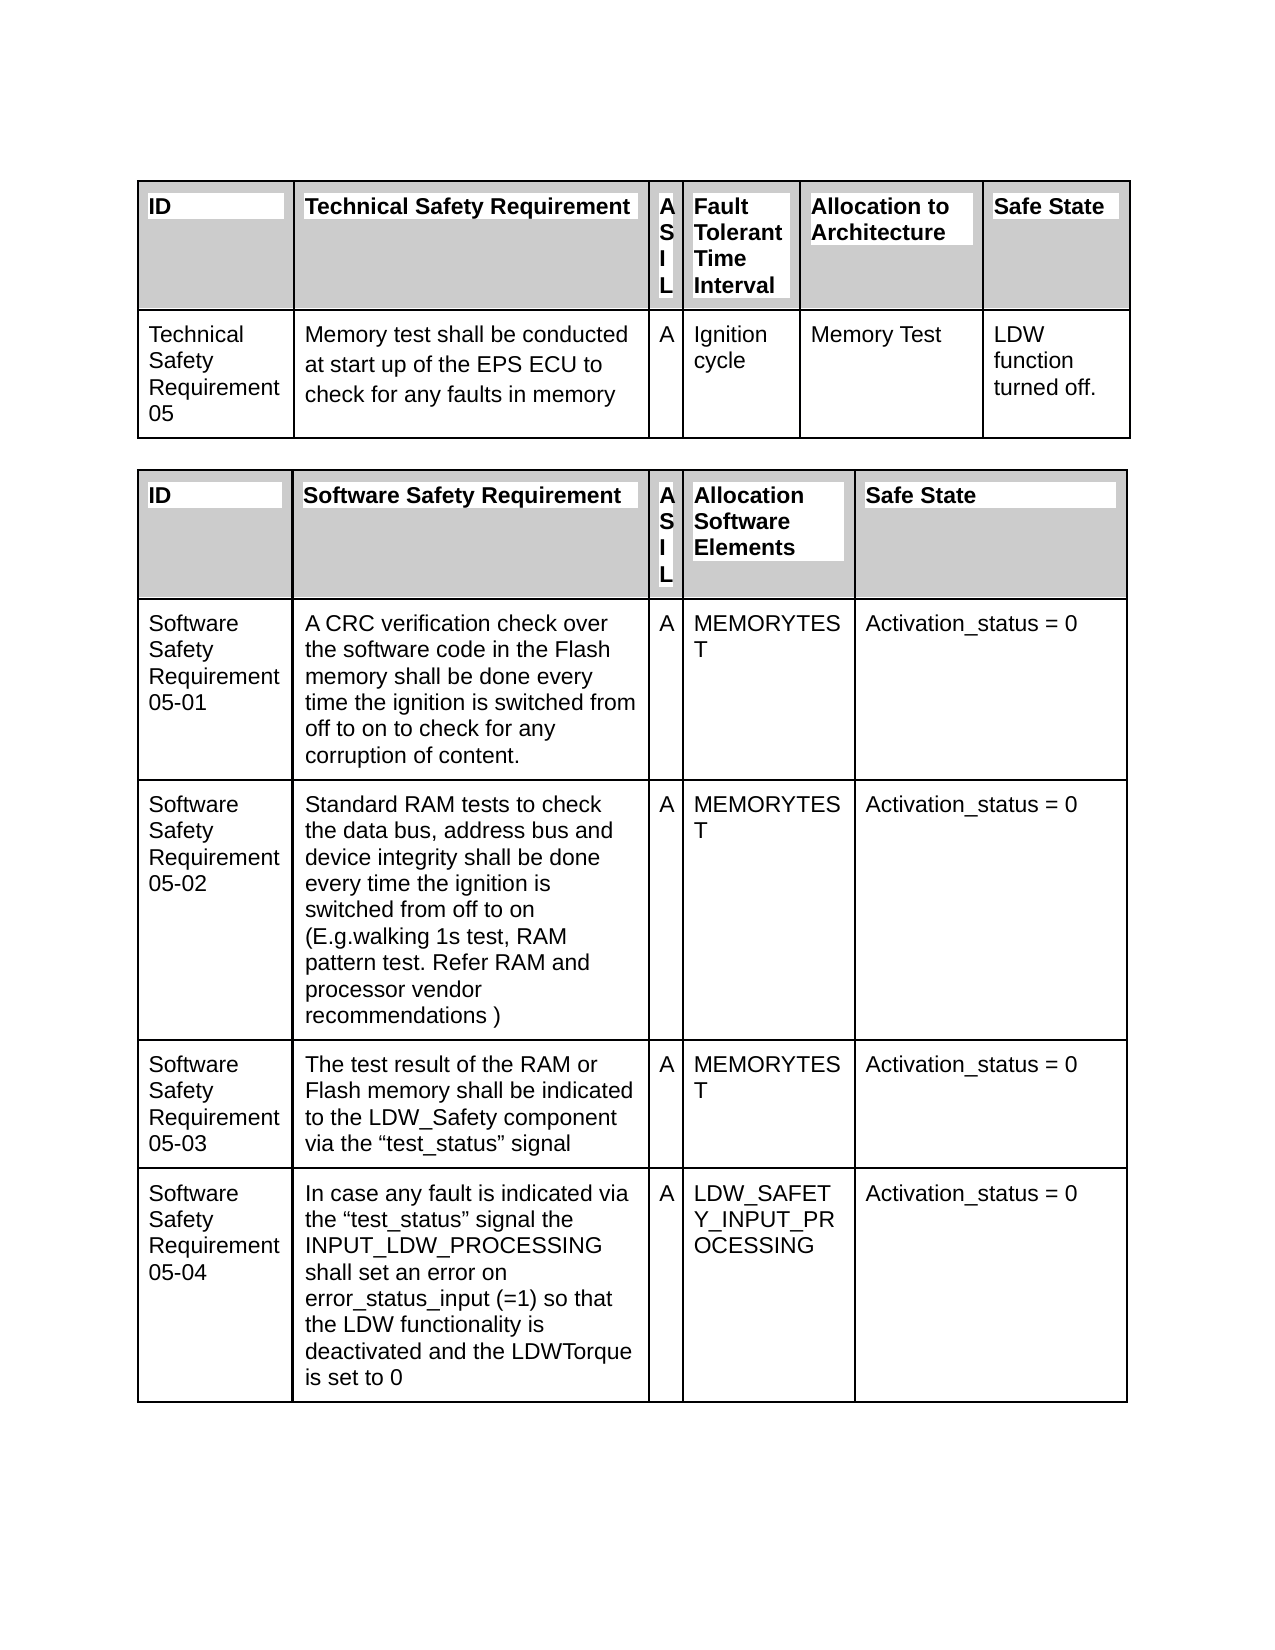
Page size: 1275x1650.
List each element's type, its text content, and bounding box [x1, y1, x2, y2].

table_header Technical Safety Requirement [295, 182, 648, 308]
table_cell Memory Test [801, 311, 982, 437]
table_cell Activation_status = 0 [856, 1169, 1126, 1401]
table_header ID [139, 471, 291, 597]
table_cell In case any fault is indicated via the “test_status” signal the INPUT_LDW_PROCESSING shall set an error on error_status_input (=1) so that the LDW functionality is deactivated and the LDWTorque is set to 0 [294, 1169, 648, 1401]
table_cell Technical Safety Requirement 05 [139, 311, 293, 437]
table_cell Software Safety Requirement 05-01 [139, 600, 291, 778]
table_cell A [650, 600, 682, 778]
table_header ASIL [650, 182, 682, 308]
table_cell Activation_status = 0 [856, 781, 1126, 1039]
table_header Fault Tolerant Time Interval [684, 182, 799, 308]
table_cell LDW_SAFETY_INPUT_PROCESSING [684, 1169, 854, 1401]
table_header Allocation to Architecture [801, 182, 982, 308]
table_header Allocation Software Elements [684, 471, 854, 597]
table_cell Software Safety Requirement 05-03 [139, 1041, 291, 1167]
table_header Safe State [856, 471, 1126, 597]
table_header Safe State [984, 182, 1129, 308]
table_cell The test result of the RAM or Flash memory shall be indicated to the LDW_Safety component via the “test_status” signal [294, 1041, 648, 1167]
table_cell Software Safety Requirement 05-04 [139, 1169, 291, 1401]
table_cell A CRC verification check over the software code in the Flash memory shall be done every time the ignition is switched from off to on to check for any corruption of content. [294, 600, 648, 778]
table_cell A [650, 1169, 682, 1401]
table_cell MEMORYTEST [684, 781, 854, 1039]
table_header ASIL [650, 471, 682, 597]
table_cell A [650, 781, 682, 1039]
table_cell Software Safety Requirement 05-02 [139, 781, 291, 1039]
table_cell Standard RAM tests to check the data bus, address bus and device integrity shall be done every time the ignition is switched from off to on (E.g.walking 1s test, RAM pattern test. Refer RAM and processor vendor recommendations ) [294, 781, 648, 1039]
table_cell A [650, 1041, 682, 1167]
table_cell Activation_status = 0 [856, 600, 1126, 778]
table_cell MEMORYTEST [684, 1041, 854, 1167]
table_cell A [650, 311, 682, 437]
table_cell Ignition cycle [684, 311, 799, 437]
table_header ID [139, 182, 293, 308]
table_cell MEMORYTEST [684, 600, 854, 778]
table_cell Memory test shall be conducted at start up of the EPS ECU to check for any faults in memory [295, 311, 648, 437]
table_header Software Safety Requirement [294, 471, 648, 597]
table_cell Activation_status = 0 [856, 1041, 1126, 1167]
table_cell LDW function turned off. [984, 311, 1129, 437]
